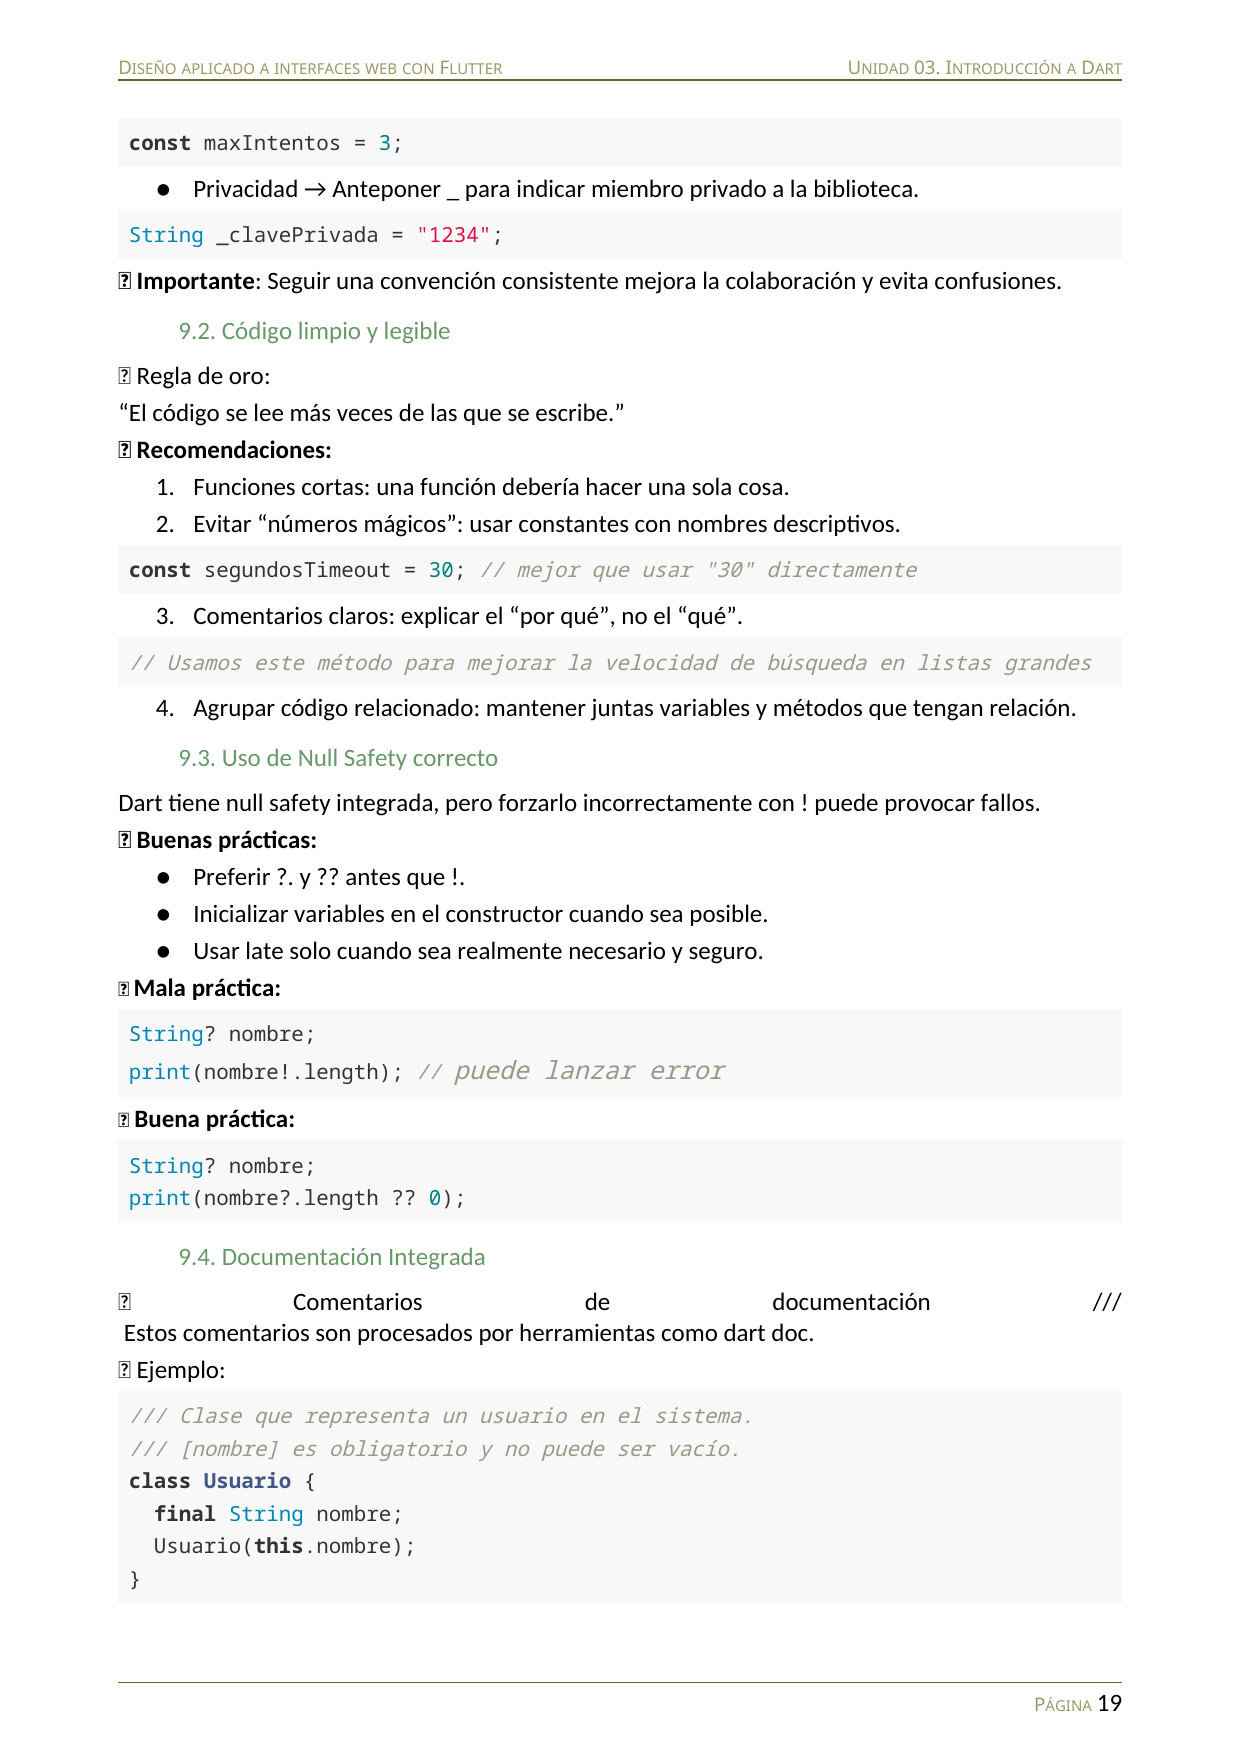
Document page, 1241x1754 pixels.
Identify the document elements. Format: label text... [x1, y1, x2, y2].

list Agrupar código relacionado: mantener juntas variables y métodos que tengan relación. [156, 692, 1122, 723]
text ❌ Mala práctica: [118, 972, 1122, 1002]
list Funciones cortas: una función debería hacer una sola cosa. [156, 471, 1122, 502]
list Preferir ?. y ?? antes que !. [156, 861, 1122, 892]
text 📌 Ejemplo: [118, 1354, 1122, 1384]
list Evitar “números mágicos”: usar constantes con nombres descriptivos. [156, 508, 1122, 538]
subtitle 9.3. Uso de Null Safety correcto [178, 742, 1122, 772]
table_header String? nombre; print(nombre!.length); // puede lanzar error [118, 1009, 1122, 1097]
table_header /// Clase que representa un usuario en el sistema. /// [nombre] es obligatorio y no puede ser vacío. class Usuario { final String nombre; Usuario(this.nombre); } [118, 1391, 1122, 1603]
text ✅ Buena práctica: [118, 1103, 1122, 1134]
table_header const maxIntentos = 3; [118, 118, 1122, 167]
table_header String? nombre; print(nombre?.length ?? 0); [118, 1140, 1122, 1222]
table_header const segundosTimeout = 30; // mejor que usar "30" directamente [118, 545, 1122, 594]
table_header String _clavePrivada = "1234"; [118, 210, 1122, 259]
subtitle 9.2. Código limpio y legible [178, 315, 1122, 345]
list Privacidad → Anteponer _ para indicar miembro privado a la biblioteca. [156, 173, 1122, 204]
list Comentarios claros: explicar el “por qué”, no el “qué”. [156, 600, 1122, 631]
subtitle 9.4. Documentación Integrada [178, 1241, 1122, 1272]
text Dart tiene null safety integrada, pero forzarlo incorrectamente con ! puede provocar fallos. [118, 787, 1122, 818]
text 📖 Importante: Seguir una convención consistente mejora la colaboración y evita confusiones. [118, 265, 1122, 296]
text 📌 Buenas prácticas: [118, 824, 1122, 854]
list Inicializar variables en el constructor cuando sea posible. [156, 898, 1122, 928]
table_header // Usamos este método para mejorar la velocidad de búsqueda en listas grandes [118, 637, 1122, 686]
text 🔷 Regla de oro: [118, 360, 1122, 391]
text 🔷 Comentarios de documentación /// Estos comentarios son procesados por herramientas como dart doc. [118, 1286, 1122, 1347]
text “El código se lee más veces de las que se escribe.” [118, 397, 1122, 428]
text 💡 Recomendaciones: [118, 434, 1122, 464]
list Usar late solo cuando sea realmente necesario y seguro. [156, 935, 1122, 966]
